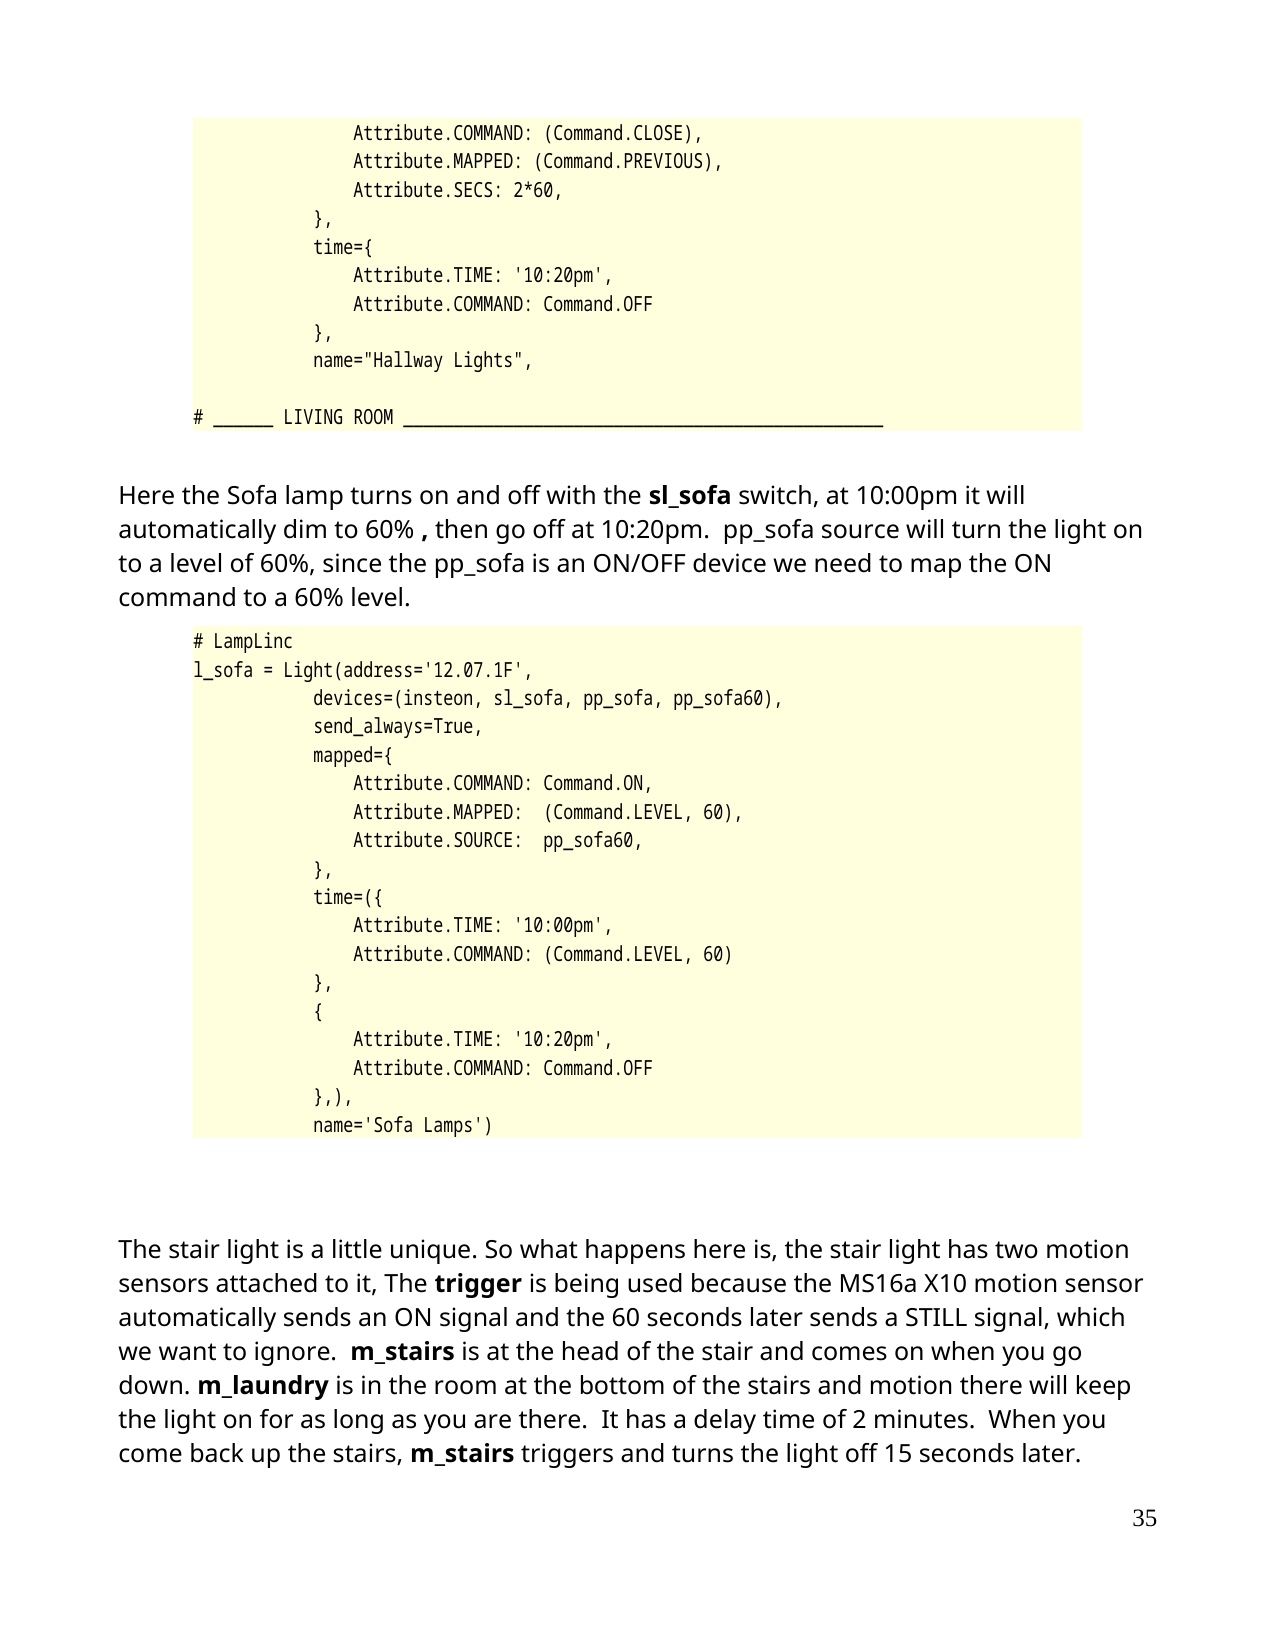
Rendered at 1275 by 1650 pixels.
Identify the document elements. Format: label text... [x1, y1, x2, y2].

text }, [193, 854, 1082, 882]
text }, [193, 317, 1082, 346]
text Attribute.TIME: '10:00pm', [193, 911, 1082, 939]
text send_always=True, [193, 712, 1082, 740]
text Attribute.COMMAND: Command.ON, [193, 768, 1082, 797]
text # LampLinc [193, 626, 1082, 655]
text The stair light is a little unique. So what happens here is, the stair light has two motion sensors attached to it, The trigger is being used because the MS16a X10 motion sensor automatically sends an ON signal and the 60 seconds later sends a STILL signal, which we want to ignore. m_stairs is at the head of the stair and comes on when you go down. m_laundry is in the room at the bottom of the stairs and motion there will keep the light on for as long as you are there. It has a delay time of 2 minutes. When you come back up the stairs, m_stairs triggers and turns the light off 15 seconds later. [118, 1231, 1157, 1470]
text }, [193, 203, 1082, 232]
text Attribute.SECS: 2*60, [193, 175, 1082, 203]
text time=({ [193, 882, 1082, 911]
text Attribute.SOURCE: pp_sofa60, [193, 825, 1082, 854]
text Attribute.MAPPED: (Command.PREVIOUS), [193, 147, 1082, 175]
text },), [193, 1081, 1082, 1110]
text Attribute.TIME: '10:20pm', [193, 1024, 1082, 1053]
text # ______ LIVING ROOM ________________________________________________ [193, 402, 1082, 431]
text Attribute.TIME: '10:20pm', [193, 260, 1082, 289]
text l_sofa = Light(address='12.07.1F', [193, 655, 1082, 683]
text Attribute.COMMAND: Command.OFF [193, 289, 1082, 317]
text mapped={ [193, 740, 1082, 768]
text }, [193, 967, 1082, 996]
text { [193, 996, 1082, 1024]
text Attribute.COMMAND: (Command.CLOSE), [193, 118, 1082, 147]
text Here the Sofa lamp turns on and off with the sl_sofa switch, at 10:00pm it will automatically dim to 60% , then go off at 10:20pm. pp_sofa source will turn the light on to a level of 60%, since the pp_sofa is an ON/OFF device we need to map the ON command to a 60% level. [118, 477, 1157, 614]
text Attribute.MAPPED: (Command.LEVEL, 60), [193, 797, 1082, 825]
text Attribute.COMMAND: (Command.LEVEL, 60) [193, 939, 1082, 967]
text time={ [193, 232, 1082, 260]
text Attribute.COMMAND: Command.OFF [193, 1053, 1082, 1081]
text name='Sofa Lamps') [193, 1110, 1082, 1138]
text name="Hallway Lights", [193, 346, 1082, 374]
text devices=(insteon, sl_sofa, pp_sofa, pp_sofa60), [193, 683, 1082, 712]
